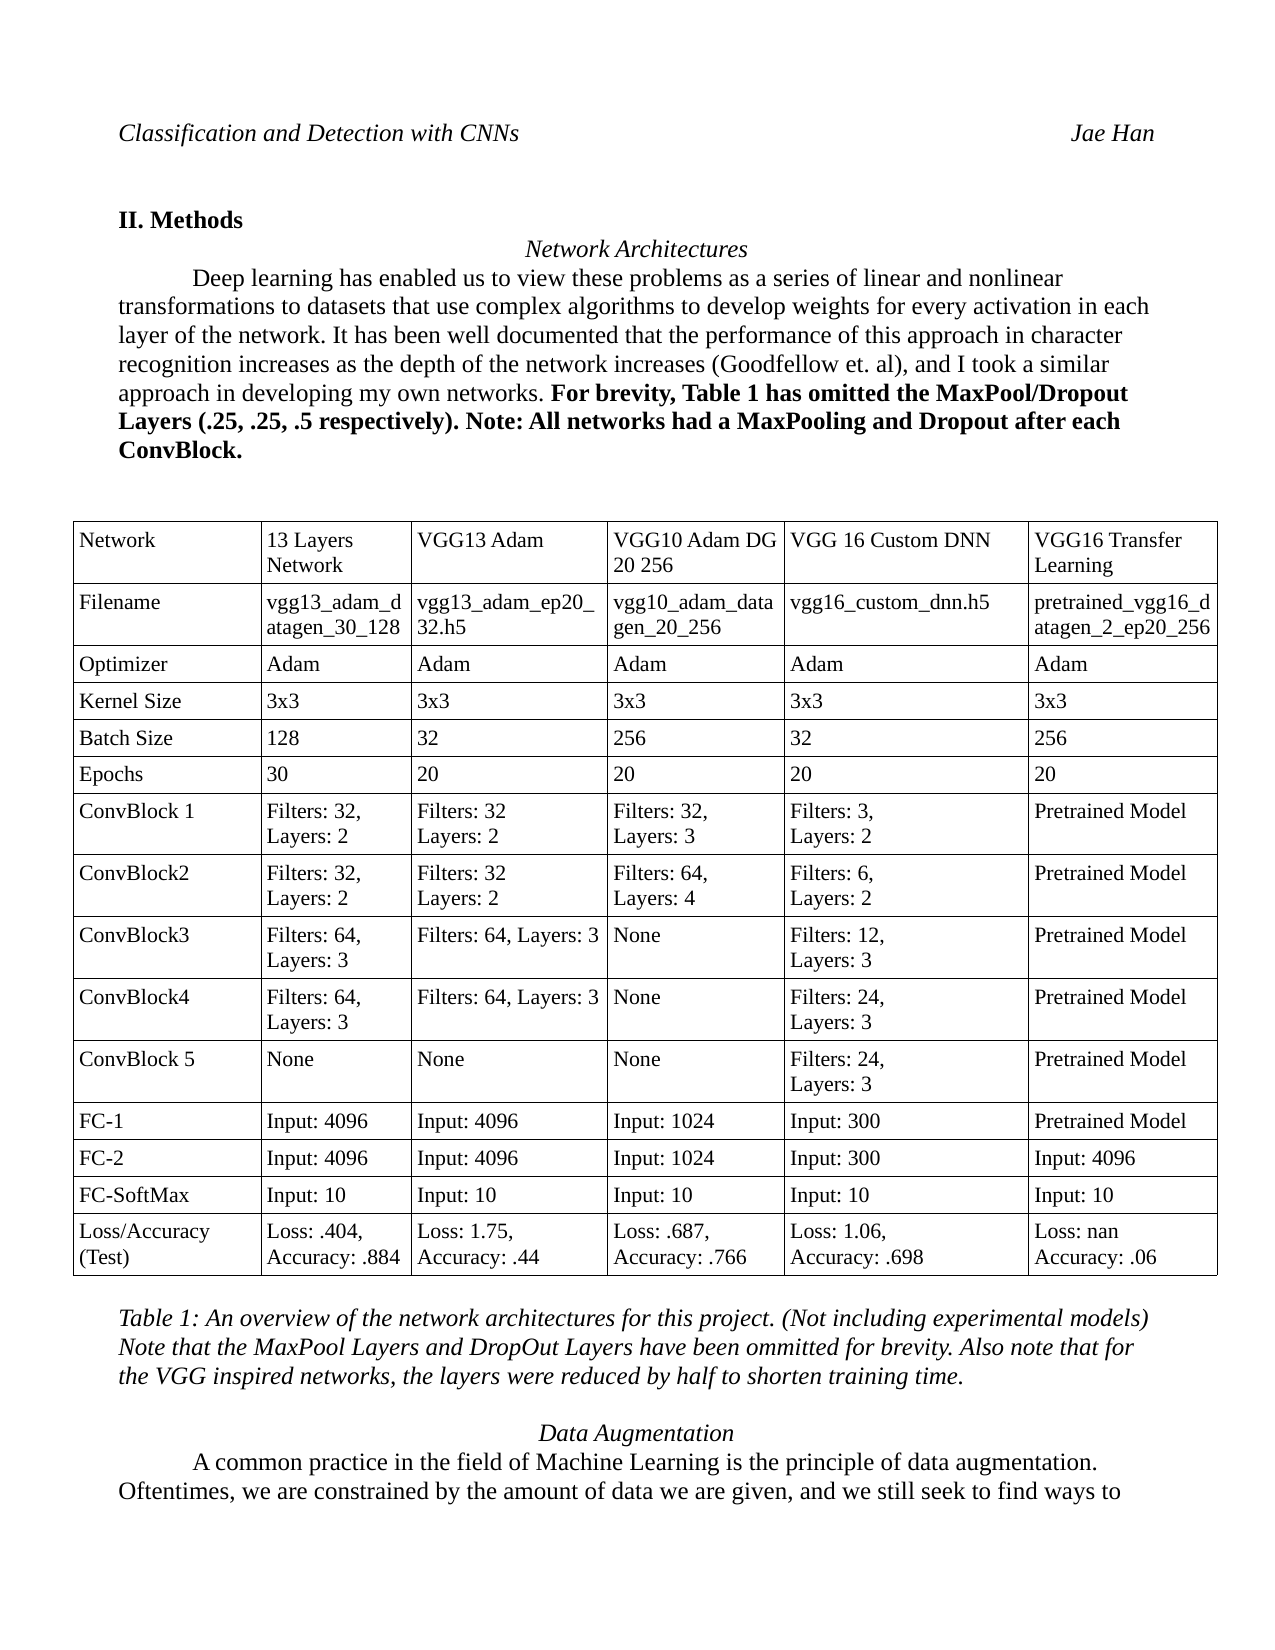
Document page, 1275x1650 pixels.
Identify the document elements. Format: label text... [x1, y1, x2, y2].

table_cell Input: 300 [785, 1140, 1028, 1176]
table_cell Filename [74, 584, 261, 645]
table_cell 32 [785, 720, 1028, 756]
table_cell vgg10_adam_datagen_20_256 [608, 584, 784, 645]
table_cell vgg13_adam_datagen_30_128 [262, 584, 411, 645]
table_cell Filters: 64, Layers: 4 [608, 855, 784, 916]
text Table 1: An overview of the network architectures for this project. (Not including experimental models) Note that the MaxPool Layers and DropOut Layers have been ommitted for brevity. Also note that for the VGG inspired networks, the layers were reduced by half to shorten training time. [118, 1303, 1157, 1390]
table_cell Input: 10 [608, 1177, 784, 1213]
table_cell Filters: 32, Layers: 3 [608, 794, 784, 854]
table_cell Input: 4096 [412, 1103, 607, 1139]
table_cell Adam [608, 646, 784, 682]
table_cell Loss: .687, Accuracy: .766 [608, 1214, 784, 1274]
text Deep learning has enabled us to view these problems as a series of linear and nonlinear transformations to datasets that use complex algorithms to develop weights for every activation in each layer of the network. It has been well documented that the performance of this approach in character recognition increases as the depth of the network increases (Goodfellow et. al), and I took a similar approach in developing my own networks. For brevity, Table 1 has omitted the MaxPool/Dropout Layers (.25, .25, .5 respectively). Note: All networks had a MaxPooling and Dropout after each ConvBlock. [118, 263, 1157, 464]
table_cell Epochs [74, 757, 261, 792]
table_cell Input: 4096 [262, 1103, 411, 1139]
table_cell 256 [608, 720, 784, 756]
table_cell Filters: 12, Layers: 3 [785, 917, 1028, 978]
table_cell Filters: 64, Layers: 3 [262, 979, 411, 1040]
text Network Architectures [118, 234, 1157, 263]
table_cell Filters: 3, Layers: 2 [785, 794, 1028, 854]
table_cell vgg13_adam_ep20_32.h5 [412, 584, 607, 645]
table_cell Pretrained Model [1029, 1041, 1217, 1102]
table_cell Filters: 64, Layers: 3 [412, 979, 607, 1040]
table_cell 20 [785, 757, 1028, 792]
table_cell Pretrained Model [1029, 1103, 1217, 1139]
table_header VGG 16 Custom DNN [785, 522, 1028, 583]
table_cell FC-1 [74, 1103, 261, 1139]
table_cell Filters: 32, Layers: 2 [262, 855, 411, 916]
table_cell Pretrained Model [1029, 917, 1217, 978]
table_cell Pretrained Model [1029, 855, 1217, 916]
table_cell Filters: 32, Layers: 2 [262, 794, 411, 854]
table_cell 3x3 [1029, 683, 1217, 719]
table_cell Input: 10 [1029, 1177, 1217, 1213]
table_cell Kernel Size [74, 683, 261, 719]
table_header 13 Layers Network [262, 522, 411, 583]
table_cell 20 [412, 757, 607, 792]
table_cell None [608, 917, 784, 978]
table_cell ConvBlock2 [74, 855, 261, 916]
table_cell Adam [262, 646, 411, 682]
table_cell Loss/Accuracy (Test) [74, 1214, 261, 1274]
table_header Network [74, 522, 261, 583]
table_cell Loss: 1.06, Accuracy: .698 [785, 1214, 1028, 1274]
table_cell 128 [262, 720, 411, 756]
table_cell Input: 1024 [608, 1103, 784, 1139]
table_cell Filters: 64, Layers: 3 [262, 917, 411, 978]
table_cell vgg16_custom_dnn.h5 [785, 584, 1028, 645]
table_cell Input: 4096 [412, 1140, 607, 1176]
table_cell 256 [1029, 720, 1217, 756]
table_cell Adam [1029, 646, 1217, 682]
table_cell Filters: 64, Layers: 3 [412, 917, 607, 978]
text A common practice in the field of Machine Learning is the principle of data augmentation. Oftentimes, we are constrained by the amount of data we are given, and we still seek to find ways to [118, 1447, 1157, 1505]
table_cell Adam [785, 646, 1028, 682]
table_cell Input: 1024 [608, 1140, 784, 1176]
text Data Augmentation [118, 1418, 1157, 1447]
table_cell Pretrained Model [1029, 979, 1217, 1040]
table_cell None [412, 1041, 607, 1102]
table_cell Input: 300 [785, 1103, 1028, 1139]
table_cell Input: 4096 [1029, 1140, 1217, 1176]
table_cell 32 [412, 720, 607, 756]
table_cell None [608, 979, 784, 1040]
table_cell Filters: 24, Layers: 3 [785, 1041, 1028, 1102]
table_cell 3x3 [262, 683, 411, 719]
table_cell Loss: .404, Accuracy: .884 [262, 1214, 411, 1274]
table_cell Optimizer [74, 646, 261, 682]
table_cell None [608, 1041, 784, 1102]
table_cell ConvBlock 1 [74, 794, 261, 854]
table_header VGG10 Adam DG 20 256 [608, 522, 784, 583]
table_cell 20 [608, 757, 784, 792]
text II. Methods [118, 205, 1157, 234]
table_cell Pretrained Model [1029, 794, 1217, 854]
table_cell FC-SoftMax [74, 1177, 261, 1213]
table_cell 3x3 [412, 683, 607, 719]
table_cell 20 [1029, 757, 1217, 792]
table_cell Filters: 32 Layers: 2 [412, 855, 607, 916]
table_cell Filters: 6, Layers: 2 [785, 855, 1028, 916]
table_cell Loss: 1.75, Accuracy: .44 [412, 1214, 607, 1274]
table_cell ConvBlock 5 [74, 1041, 261, 1102]
table_cell Input: 10 [412, 1177, 607, 1213]
table_cell Filters: 32 Layers: 2 [412, 794, 607, 854]
table_cell None [262, 1041, 411, 1102]
table_cell Loss: nan Accuracy: .06 [1029, 1214, 1217, 1274]
table_cell Filters: 24, Layers: 3 [785, 979, 1028, 1040]
table_cell Batch Size [74, 720, 261, 756]
table_cell pretrained_vgg16_datagen_2_ep20_256 [1029, 584, 1217, 645]
table_header VGG16 Transfer Learning [1029, 522, 1217, 583]
table_cell FC-2 [74, 1140, 261, 1176]
table_cell Adam [412, 646, 607, 682]
table_header VGG13 Adam [412, 522, 607, 583]
table_cell ConvBlock3 [74, 917, 261, 978]
table_cell Input: 10 [785, 1177, 1028, 1213]
table_cell Input: 4096 [262, 1140, 411, 1176]
table_cell 30 [262, 757, 411, 792]
table_cell 3x3 [608, 683, 784, 719]
table_cell ConvBlock4 [74, 979, 261, 1040]
table_cell 3x3 [785, 683, 1028, 719]
table_cell Input: 10 [262, 1177, 411, 1213]
